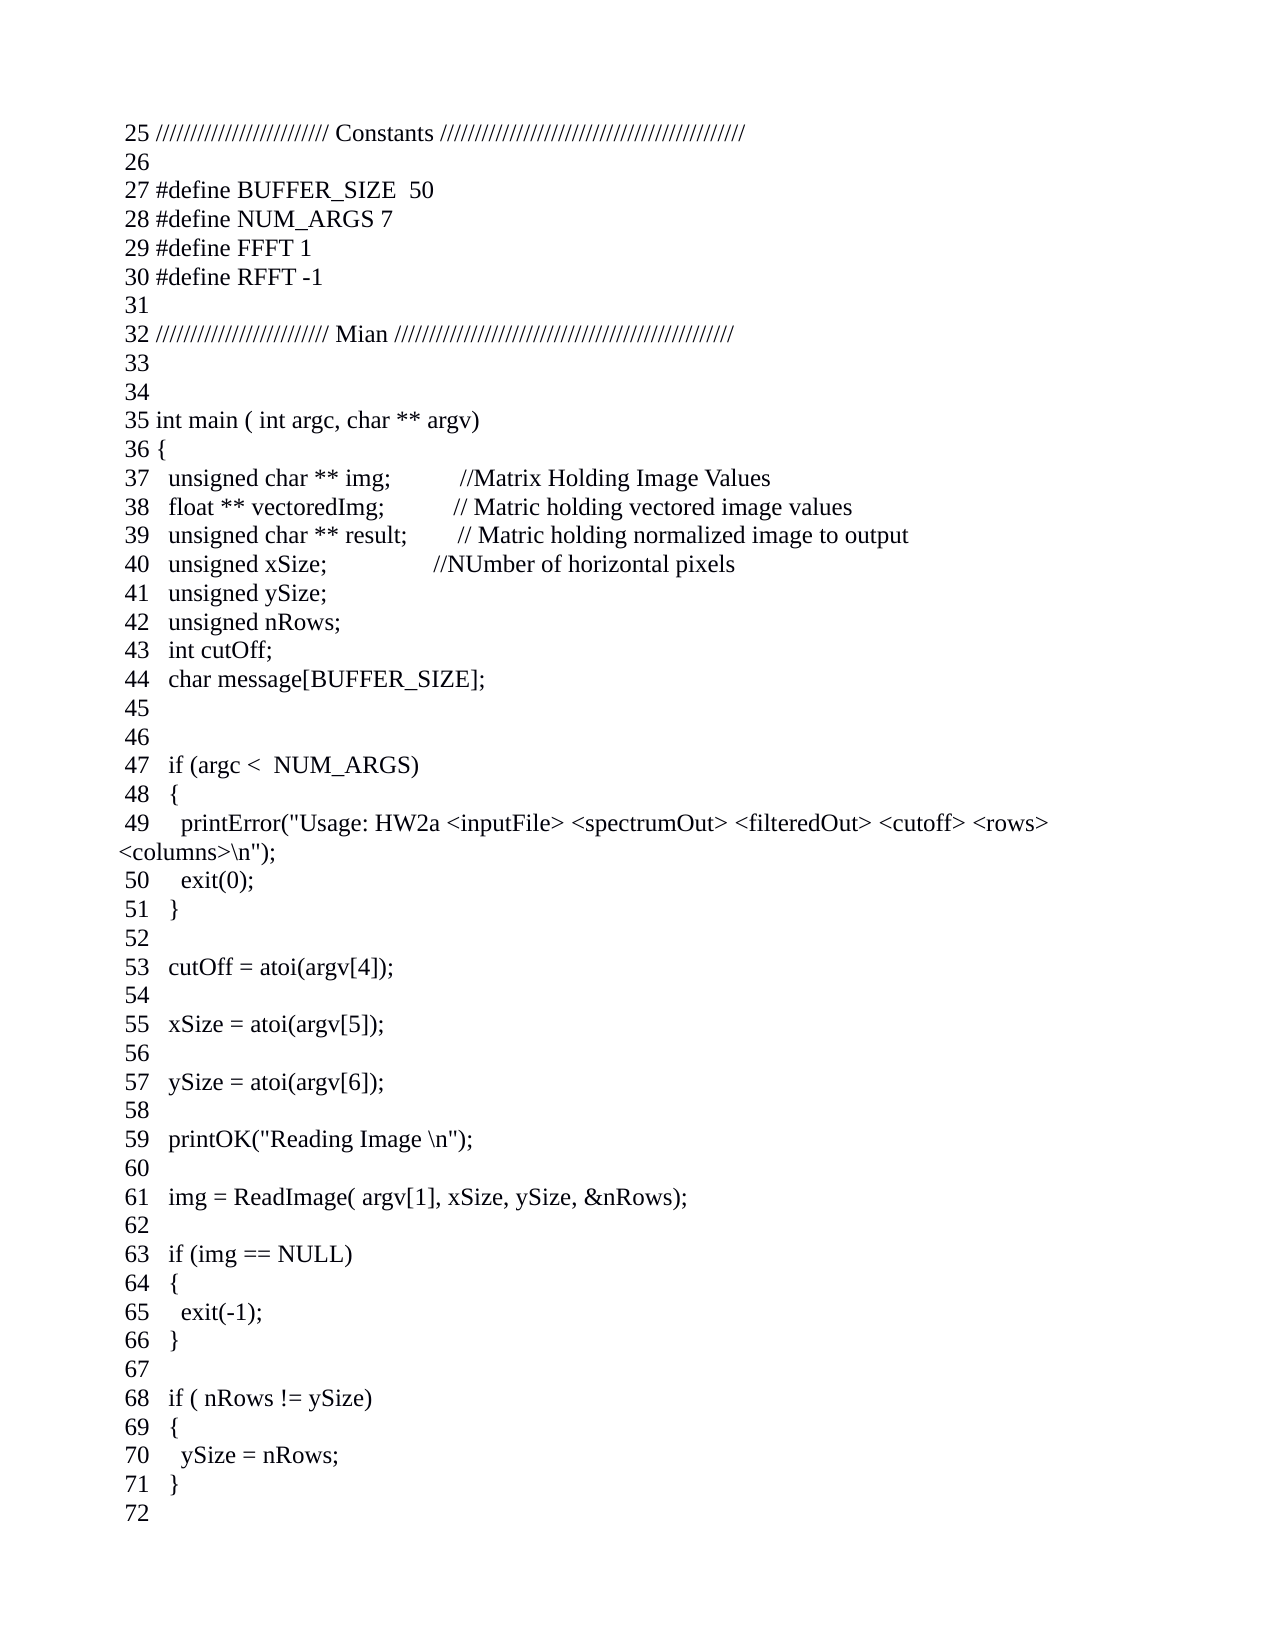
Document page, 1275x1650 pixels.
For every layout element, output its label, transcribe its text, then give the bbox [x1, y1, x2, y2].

text 60 [118, 1153, 1157, 1182]
text 54 [118, 981, 1157, 1009]
text 71 } [118, 1469, 1157, 1498]
text 38 float ** vectoredImg; // Matric holding vectored image values [118, 492, 1157, 521]
text 27 #define BUFFER_SIZE 50 [118, 176, 1157, 204]
text 31 [118, 291, 1157, 319]
text 25 ///////////////////////// Constants //////////////////////////////////////////// [118, 118, 1157, 147]
text 30 #define RFFT -1 [118, 262, 1157, 291]
text 52 [118, 923, 1157, 952]
text 46 [118, 722, 1157, 751]
text 55 xSize = atoi(argv[5]); [118, 1009, 1157, 1038]
text 62 [118, 1211, 1157, 1239]
text 51 } [118, 894, 1157, 923]
text 67 [118, 1354, 1157, 1383]
text 50 exit(0); [118, 866, 1157, 894]
text 33 [118, 348, 1157, 377]
text 48 { [118, 779, 1157, 808]
text 59 printOK("Reading Image \n"); [118, 1124, 1157, 1153]
text 47 if (argc < NUM_ARGS) [118, 751, 1157, 779]
text 35 int main ( int argc, char ** argv) [118, 406, 1157, 434]
text 57 ySize = atoi(argv[6]); [118, 1067, 1157, 1096]
text 64 { [118, 1268, 1157, 1297]
text 68 if ( nRows != ySize) [118, 1383, 1157, 1412]
text 37 unsigned char ** img; //Matrix Holding Image Values [118, 463, 1157, 492]
text 72 [118, 1498, 1157, 1527]
text 29 #define FFFT 1 [118, 233, 1157, 262]
text 26 [118, 147, 1157, 176]
text 66 } [118, 1326, 1157, 1354]
text 28 #define NUM_ARGS 7 [118, 204, 1157, 233]
text 43 int cutOff; [118, 636, 1157, 664]
text 36 { [118, 434, 1157, 463]
text 45 [118, 693, 1157, 722]
text 34 [118, 377, 1157, 406]
text 42 unsigned nRows; [118, 607, 1157, 636]
text 65 exit(-1); [118, 1297, 1157, 1326]
text 61 img = ReadImage( argv[1], xSize, ySize, &nRows); [118, 1182, 1157, 1211]
text 63 if (img == NULL) [118, 1239, 1157, 1268]
text 44 char message[BUFFER_SIZE]; [118, 664, 1157, 693]
text 70 ySize = nRows; [118, 1441, 1157, 1469]
text 58 [118, 1096, 1157, 1124]
text 56 [118, 1038, 1157, 1067]
text 69 { [118, 1412, 1157, 1441]
text 39 unsigned char ** result; // Matric holding normalized image to output [118, 521, 1157, 549]
text 32 ///////////////////////// Mian ///////////////////////////////////////////////// [118, 319, 1157, 348]
text 49 printError("Usage: HW2a <inputFile> <spectrumOut> <filteredOut> <cutoff> <rows> <columns>\n"); [118, 808, 1157, 866]
text 41 unsigned ySize; [118, 578, 1157, 607]
text 40 unsigned xSize; //NUmber of horizontal pixels [118, 549, 1157, 578]
text 53 cutOff = atoi(argv[4]); [118, 952, 1157, 981]
